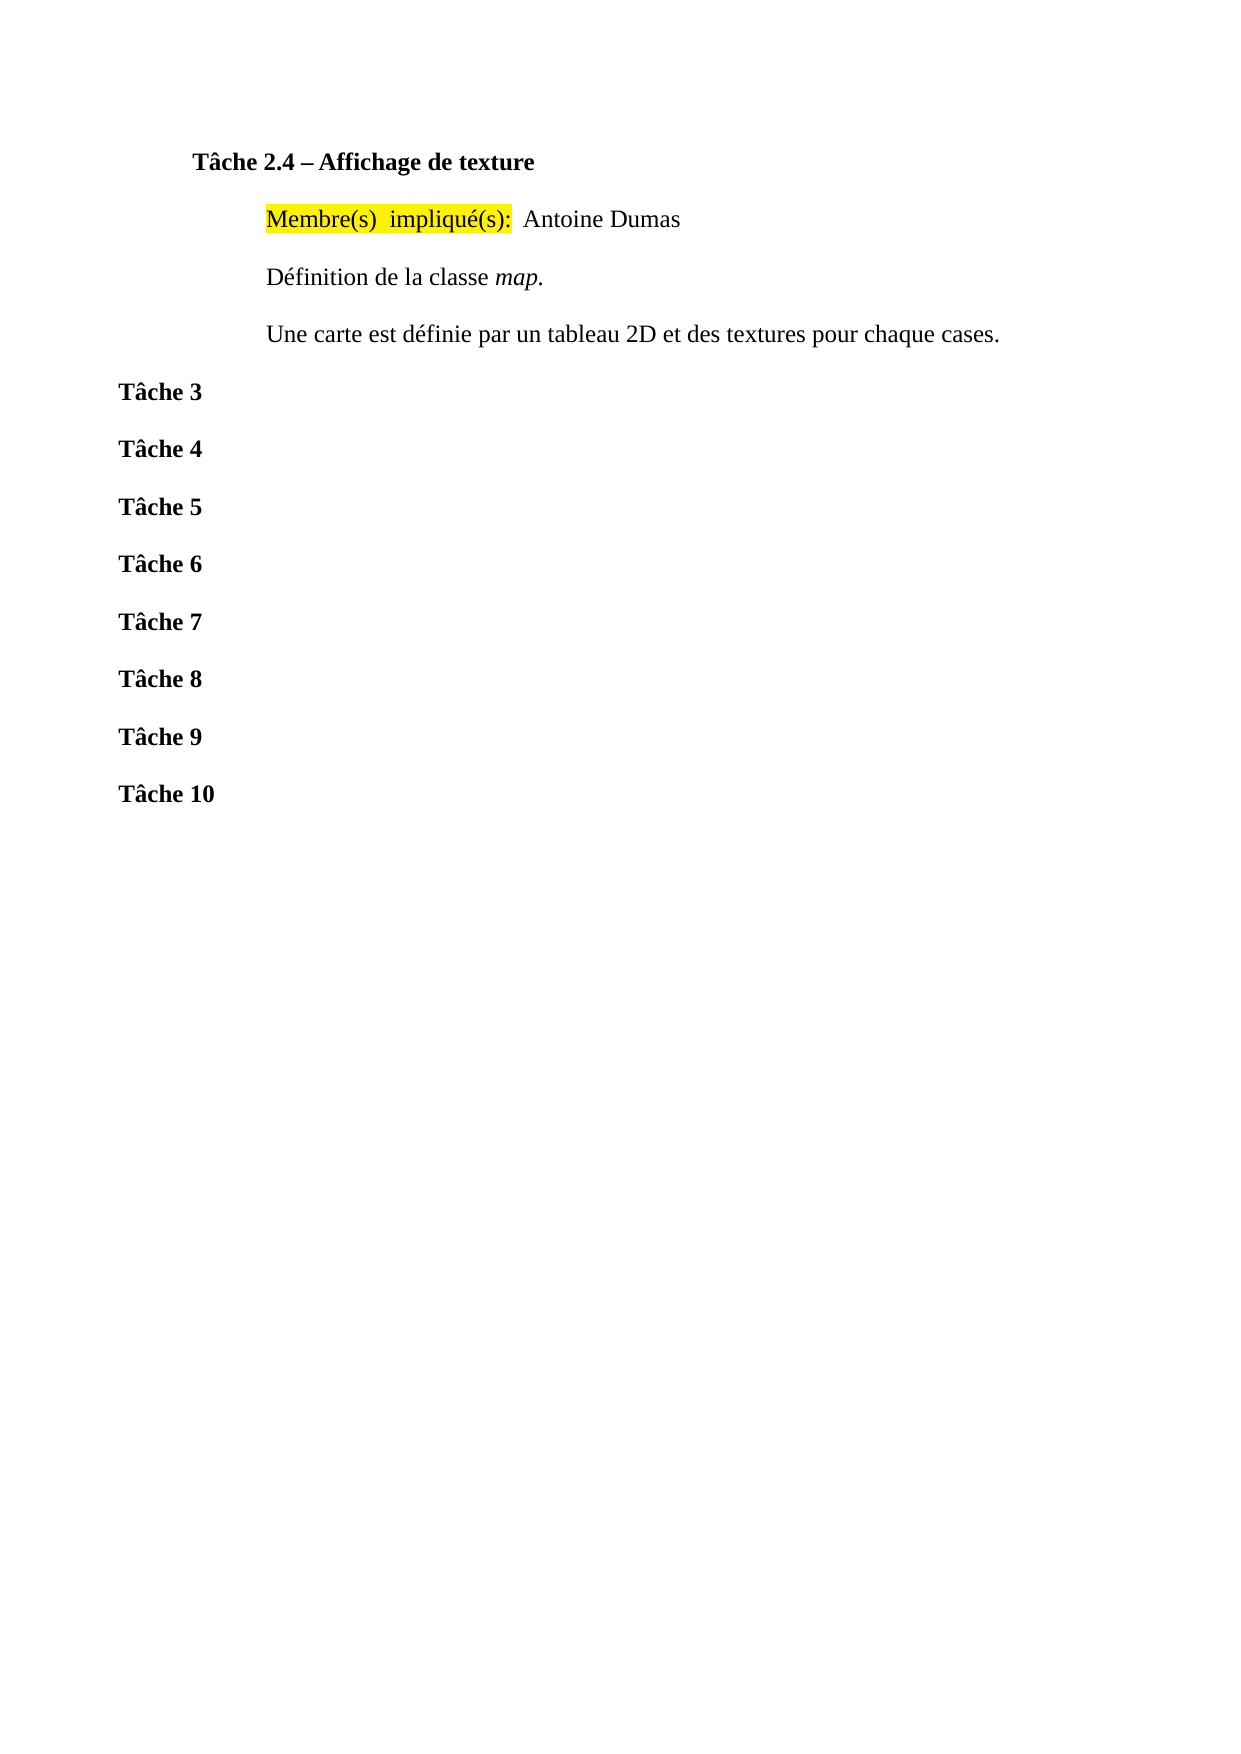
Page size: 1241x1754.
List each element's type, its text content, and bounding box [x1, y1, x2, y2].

text Une carte est définie par un tableau 2D et des textures pour chaque cases. [118, 319, 1122, 348]
text Tâche 9 [118, 722, 1122, 751]
text Tâche 4 [118, 434, 1122, 463]
text Tâche 8 [118, 664, 1122, 693]
text Définition de la classe map. [118, 262, 1122, 291]
text Tâche 7 [118, 607, 1122, 636]
text Tâche 5 [118, 492, 1122, 521]
text Tâche 10 [118, 779, 1122, 808]
text Tâche 6 [118, 549, 1122, 578]
text Membre(s) impliqué(s): Antoine Dumas [118, 204, 1122, 233]
text Tâche 3 [118, 377, 1122, 406]
text Tâche 2.4 – Affichage de texture [118, 147, 1122, 176]
